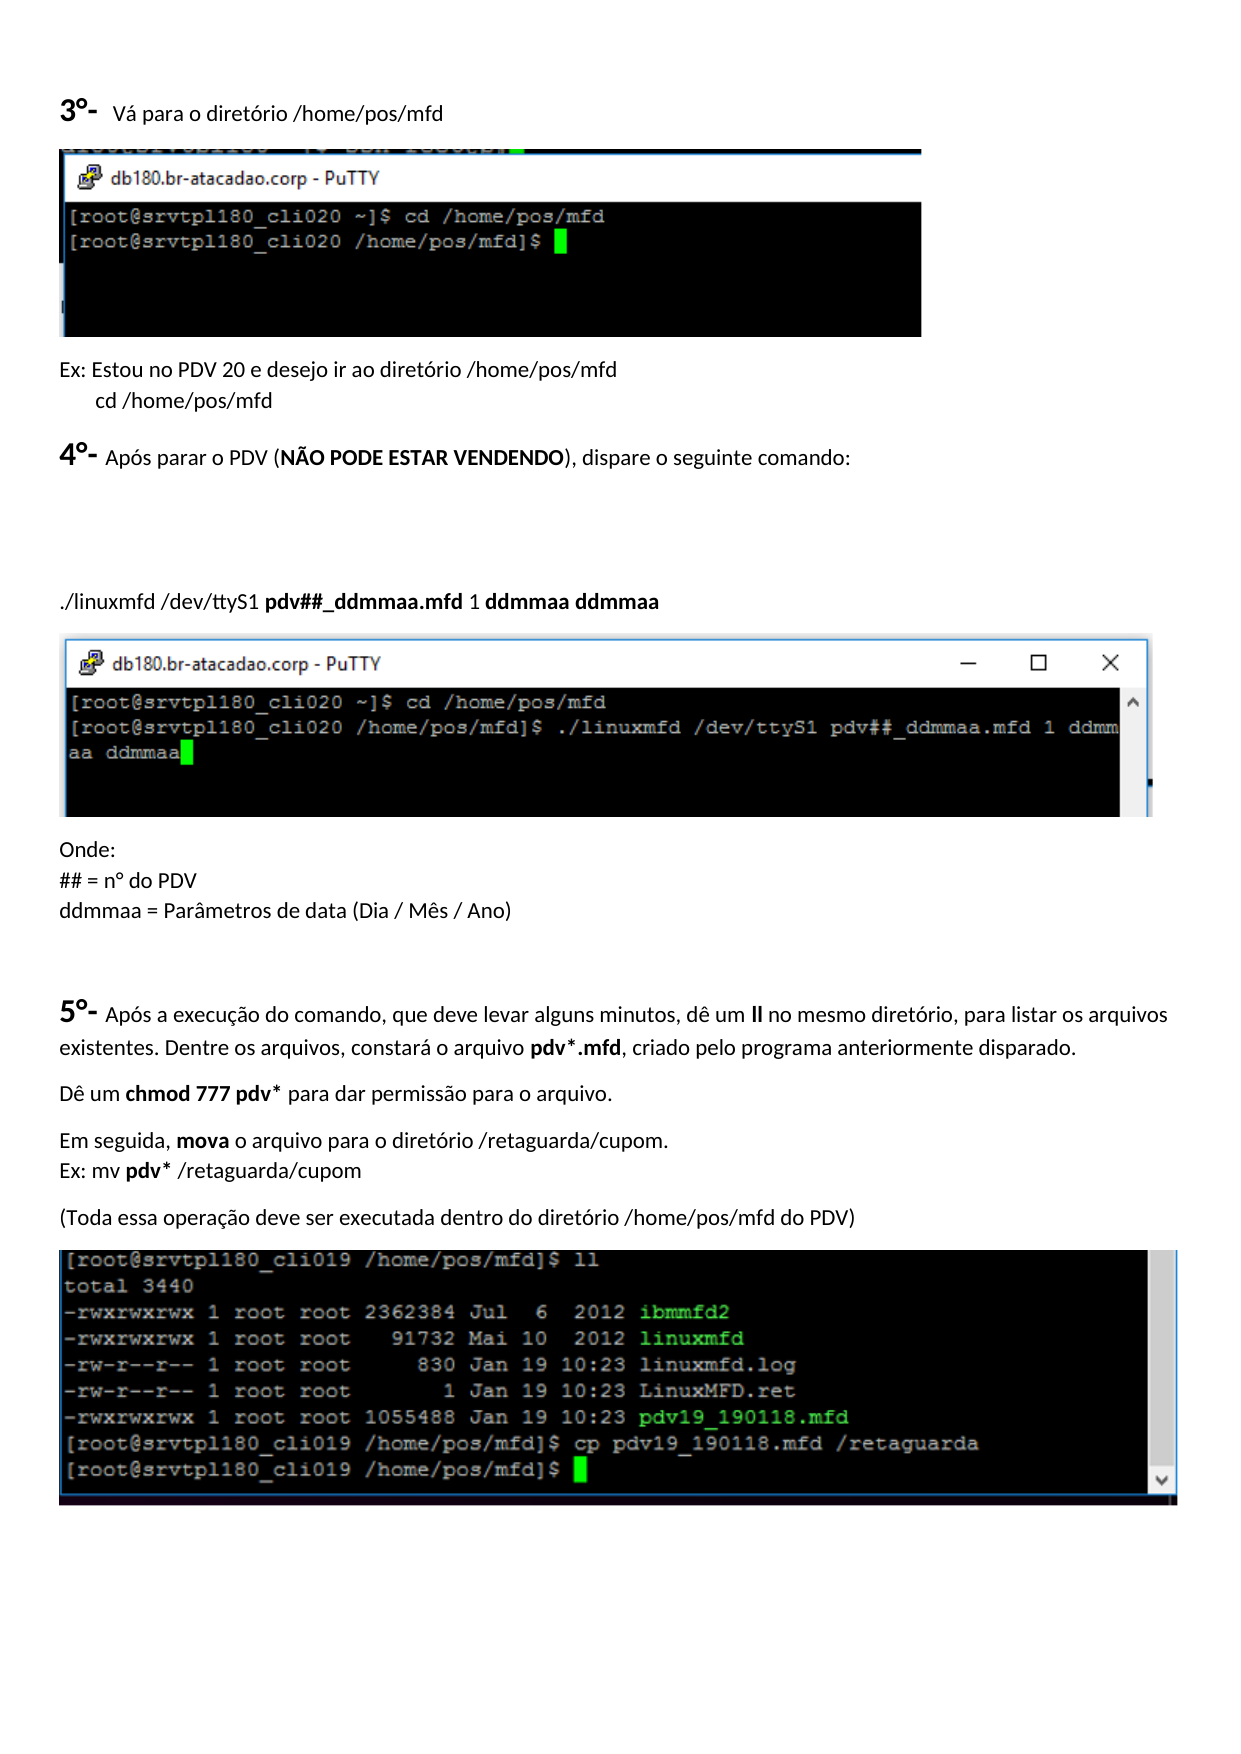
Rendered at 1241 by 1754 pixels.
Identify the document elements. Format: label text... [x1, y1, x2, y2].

text 4°- Após parar o PDV (NÃO PODE ESTAR VENDENDO), dispare o seguinte comando: [59, 433, 1181, 473]
text ./linuxmfd /dev/ttyS1 pdv##_ddmmaa.mfd 1 ddmmaa ddmmaa [59, 587, 1181, 615]
text Em seguida, mova o arquivo para o diretório /retaguarda/cupom. Ex: mv pdv* /retaguarda/cupom [59, 1126, 1181, 1185]
text Ex: Estou no PDV 20 e desejo ir ao diretório /home/pos/mfd cd /home/pos/mfd [59, 356, 1181, 414]
picture [59, 633, 1153, 817]
text 3°- Vá para o diretório /home/pos/mfd [59, 89, 1181, 129]
text 5°- Após a execução do comando, que deve levar alguns minutos, dê um ll no mesmo diretório, para listar os arquivos existentes. Dentre os arquivos, constará o arquivo pdv*.mfd, criado pelo programa anteriormente disparado. [59, 990, 1181, 1061]
text Onde: ## = n° do PDV ddmmaa = Parâmetros de data (Dia / Mês / Ano) [59, 836, 1181, 924]
picture [59, 1250, 1182, 1510]
text Dê um chmod 777 pdv* para dar permissão para o arquivo. [59, 1079, 1181, 1108]
text (Toda essa operação deve ser executada dentro do diretório /home/pos/mfd do PDV) [59, 1203, 1181, 1232]
picture [59, 149, 922, 337]
